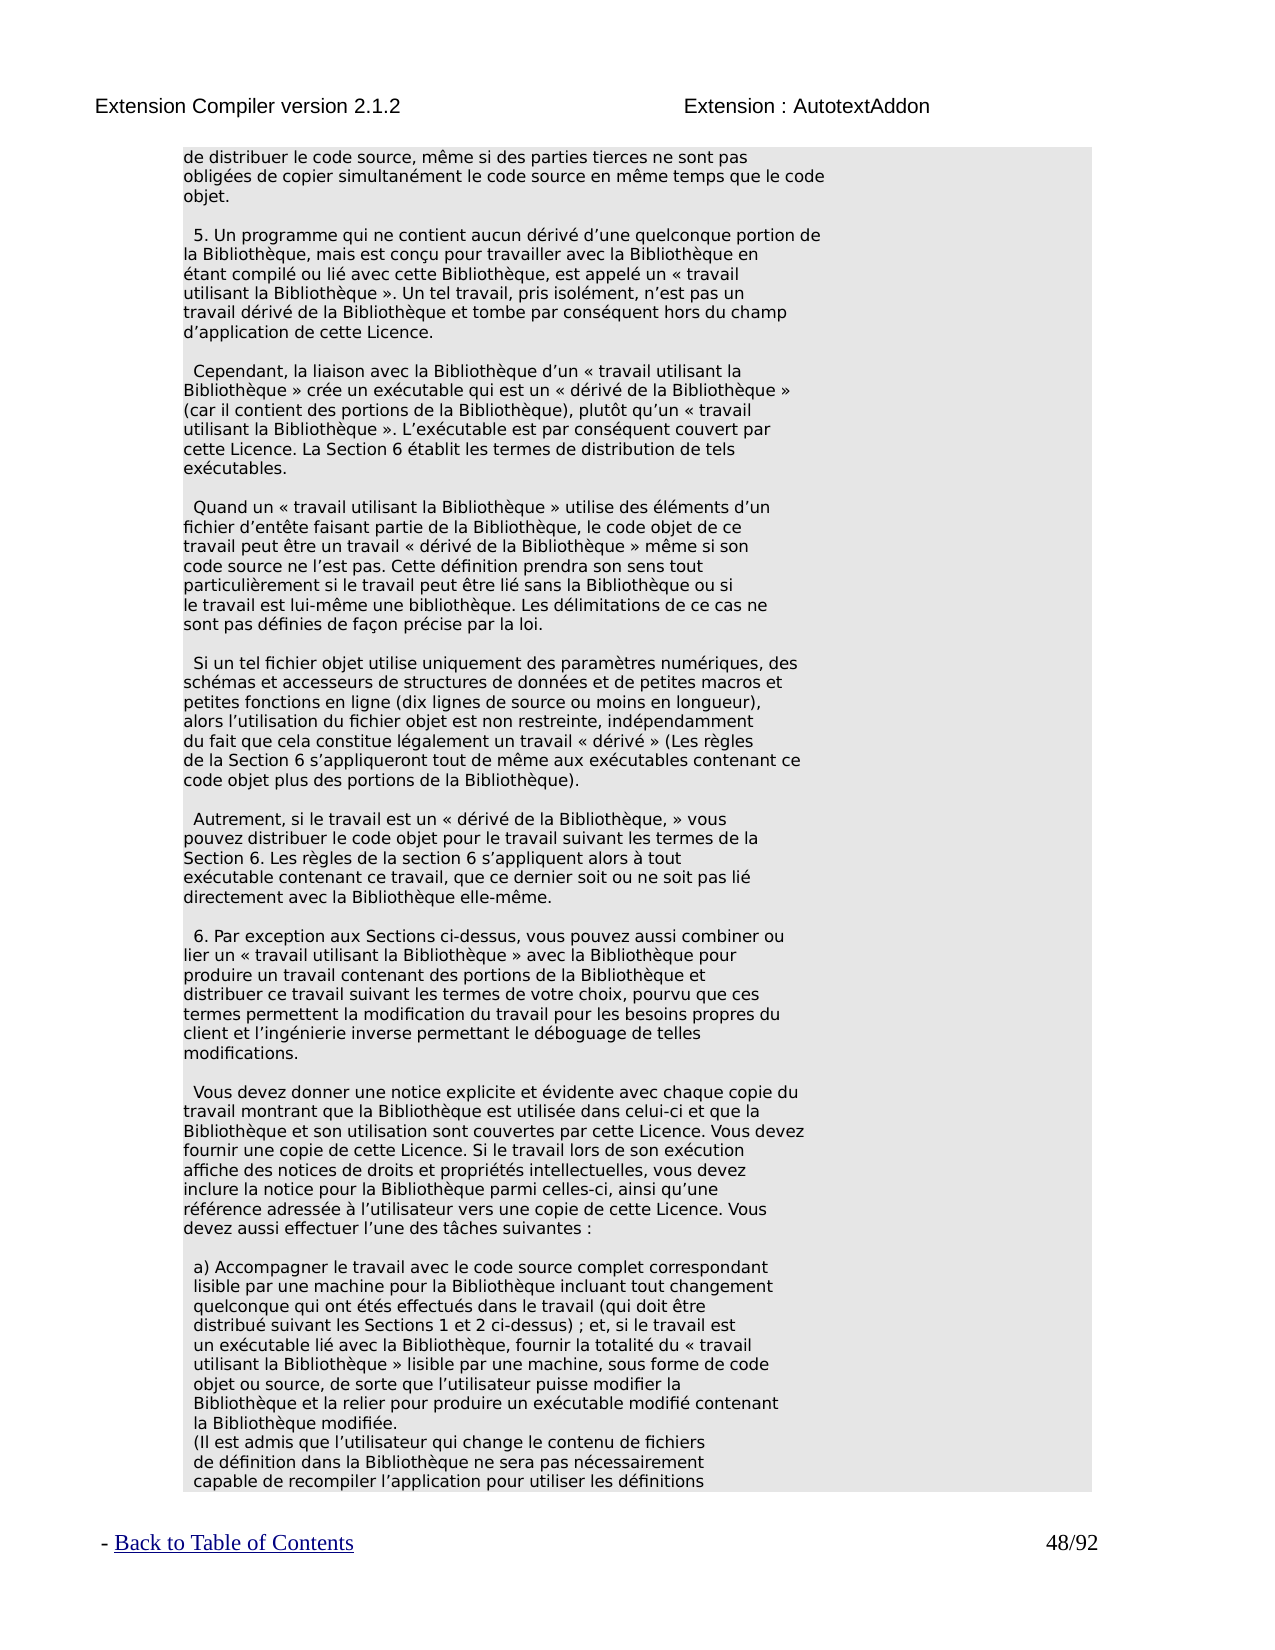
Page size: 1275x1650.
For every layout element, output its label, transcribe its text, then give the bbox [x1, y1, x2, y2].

text particulièrement si le travail peut être lié sans la Bibliothèque ou si [183, 576, 1092, 596]
text de distribuer le code source, même si des parties tierces ne sont pas [183, 147, 1092, 167]
text Section 6. Les règles de la section 6 s’appliquent alors à tout [183, 849, 1092, 868]
text d’application de cette Licence. [183, 323, 1092, 342]
text affiche des notices de droits et propriétés intellectuelles, vous devez [183, 1160, 1092, 1180]
text code objet plus des portions de la Bibliothèque). [183, 771, 1092, 790]
text travail montrant que la Bibliothèque est utilisée dans celui-ci et que la [183, 1102, 1092, 1121]
text alors l’utilisation du fichier objet est non restreinte, indépendamment [183, 712, 1092, 732]
text distribué suivant les Sections 1 et 2 ci-dessus) ; et, si le travail est [183, 1316, 1092, 1336]
text objet. [183, 186, 1092, 206]
text Bibliothèque et son utilisation sont couvertes par cette Licence. Vous devez [183, 1121, 1092, 1141]
text la Bibliothèque modifiée. [183, 1414, 1092, 1433]
text client et l’ingénierie inverse permettant le déboguage de telles [183, 1024, 1092, 1043]
text sont pas définies de façon précise par la loi. [183, 615, 1092, 634]
text distribuer ce travail suivant les termes de votre choix, pourvu que ces [183, 985, 1092, 1004]
text un exécutable lié avec la Bibliothèque, fournir la totalité du « travail [183, 1336, 1092, 1355]
text obligées de copier simultanément le code source en même temps que le code [183, 167, 1092, 186]
text quelconque qui ont étés effectués dans le travail (qui doit être [183, 1297, 1092, 1316]
text fichier d’entête faisant partie de la Bibliothèque, le code objet de ce [183, 518, 1092, 537]
text objet ou source, de sorte que l’utilisateur puisse modifier la [183, 1375, 1092, 1394]
text produire un travail contenant des portions de la Bibliothèque et [183, 966, 1092, 985]
text inclure la notice pour la Bibliothèque parmi celles-ci, ainsi qu’une [183, 1180, 1092, 1199]
text 6. Par exception aux Sections ci-dessus, vous pouvez aussi combiner ou [183, 927, 1092, 946]
text 5. Un programme qui ne contient aucun dérivé d’une quelconque portion de [183, 225, 1092, 245]
text petites fonctions en ligne (dix lignes de source ou moins en longueur), [183, 693, 1092, 712]
text utilisant la Bibliothèque » lisible par une machine, sous forme de code [183, 1355, 1092, 1375]
text Quand un « travail utilisant la Bibliothèque » utilise des éléments d’un [183, 498, 1092, 518]
text étant compilé ou lié avec cette Bibliothèque, est appelé un « travail [183, 264, 1092, 284]
text directement avec la Bibliothèque elle-même. [183, 888, 1092, 907]
text (car il contient des portions de la Bibliothèque), plutôt qu’un « travail [183, 401, 1092, 420]
text fournir une copie de cette Licence. Si le travail lors de son exécution [183, 1141, 1092, 1160]
text lier un « travail utilisant la Bibliothèque » avec la Bibliothèque pour [183, 946, 1092, 966]
text Vous devez donner une notice explicite et évidente avec chaque copie du [183, 1082, 1092, 1102]
text référence adressée à l’utilisateur vers une copie de cette Licence. Vous [183, 1199, 1092, 1219]
text termes permettent la modification du travail pour les besoins propres du [183, 1004, 1092, 1024]
text code source ne l’est pas. Cette définition prendra son sens tout [183, 557, 1092, 576]
text de définition dans la Bibliothèque ne sera pas nécessairement [183, 1453, 1092, 1472]
text modifications. [183, 1043, 1092, 1063]
text travail dérivé de la Bibliothèque et tombe par conséquent hors du champ [183, 303, 1092, 323]
text utilisant la Bibliothèque ». Un tel travail, pris isolément, n’est pas un [183, 284, 1092, 303]
text devez aussi effectuer l’une des tâches suivantes : [183, 1219, 1092, 1238]
text Si un tel fichier objet utilise uniquement des paramètres numériques, des [183, 654, 1092, 673]
text cette Licence. La Section 6 établit les termes de distribution de tels [183, 440, 1092, 459]
text exécutable contenant ce travail, que ce dernier soit ou ne soit pas lié [183, 868, 1092, 888]
text travail peut être un travail « dérivé de la Bibliothèque » même si son [183, 537, 1092, 557]
text Bibliothèque » crée un exécutable qui est un « dérivé de la Bibliothèque » [183, 381, 1092, 401]
text utilisant la Bibliothèque ». L’exécutable est par conséquent couvert par [183, 420, 1092, 440]
text schémas et accesseurs de structures de données et de petites macros et [183, 673, 1092, 693]
text capable de recompiler l’application pour utiliser les définitions [183, 1472, 1092, 1492]
text Bibliothèque et la relier pour produire un exécutable modifié contenant [183, 1394, 1092, 1414]
text Autrement, si le travail est un « dérivé de la Bibliothèque, » vous [183, 810, 1092, 829]
text du fait que cela constitue légalement un travail « dérivé » (Les règles [183, 732, 1092, 751]
text pouvez distribuer le code objet pour le travail suivant les termes de la [183, 829, 1092, 849]
text le travail est lui-même une bibliothèque. Les délimitations de ce cas ne [183, 596, 1092, 615]
text exécutables. [183, 459, 1092, 479]
text a) Accompagner le travail avec le code source complet correspondant [183, 1258, 1092, 1277]
text (Il est admis que l’utilisateur qui change le contenu de fichiers [183, 1433, 1092, 1453]
text la Bibliothèque, mais est conçu pour travailler avec la Bibliothèque en [183, 245, 1092, 264]
text de la Section 6 s’appliqueront tout de même aux exécutables contenant ce [183, 751, 1092, 771]
text Cependant, la liaison avec la Bibliothèque d’un « travail utilisant la [183, 362, 1092, 381]
text lisible par une machine pour la Bibliothèque incluant tout changement [183, 1277, 1092, 1297]
